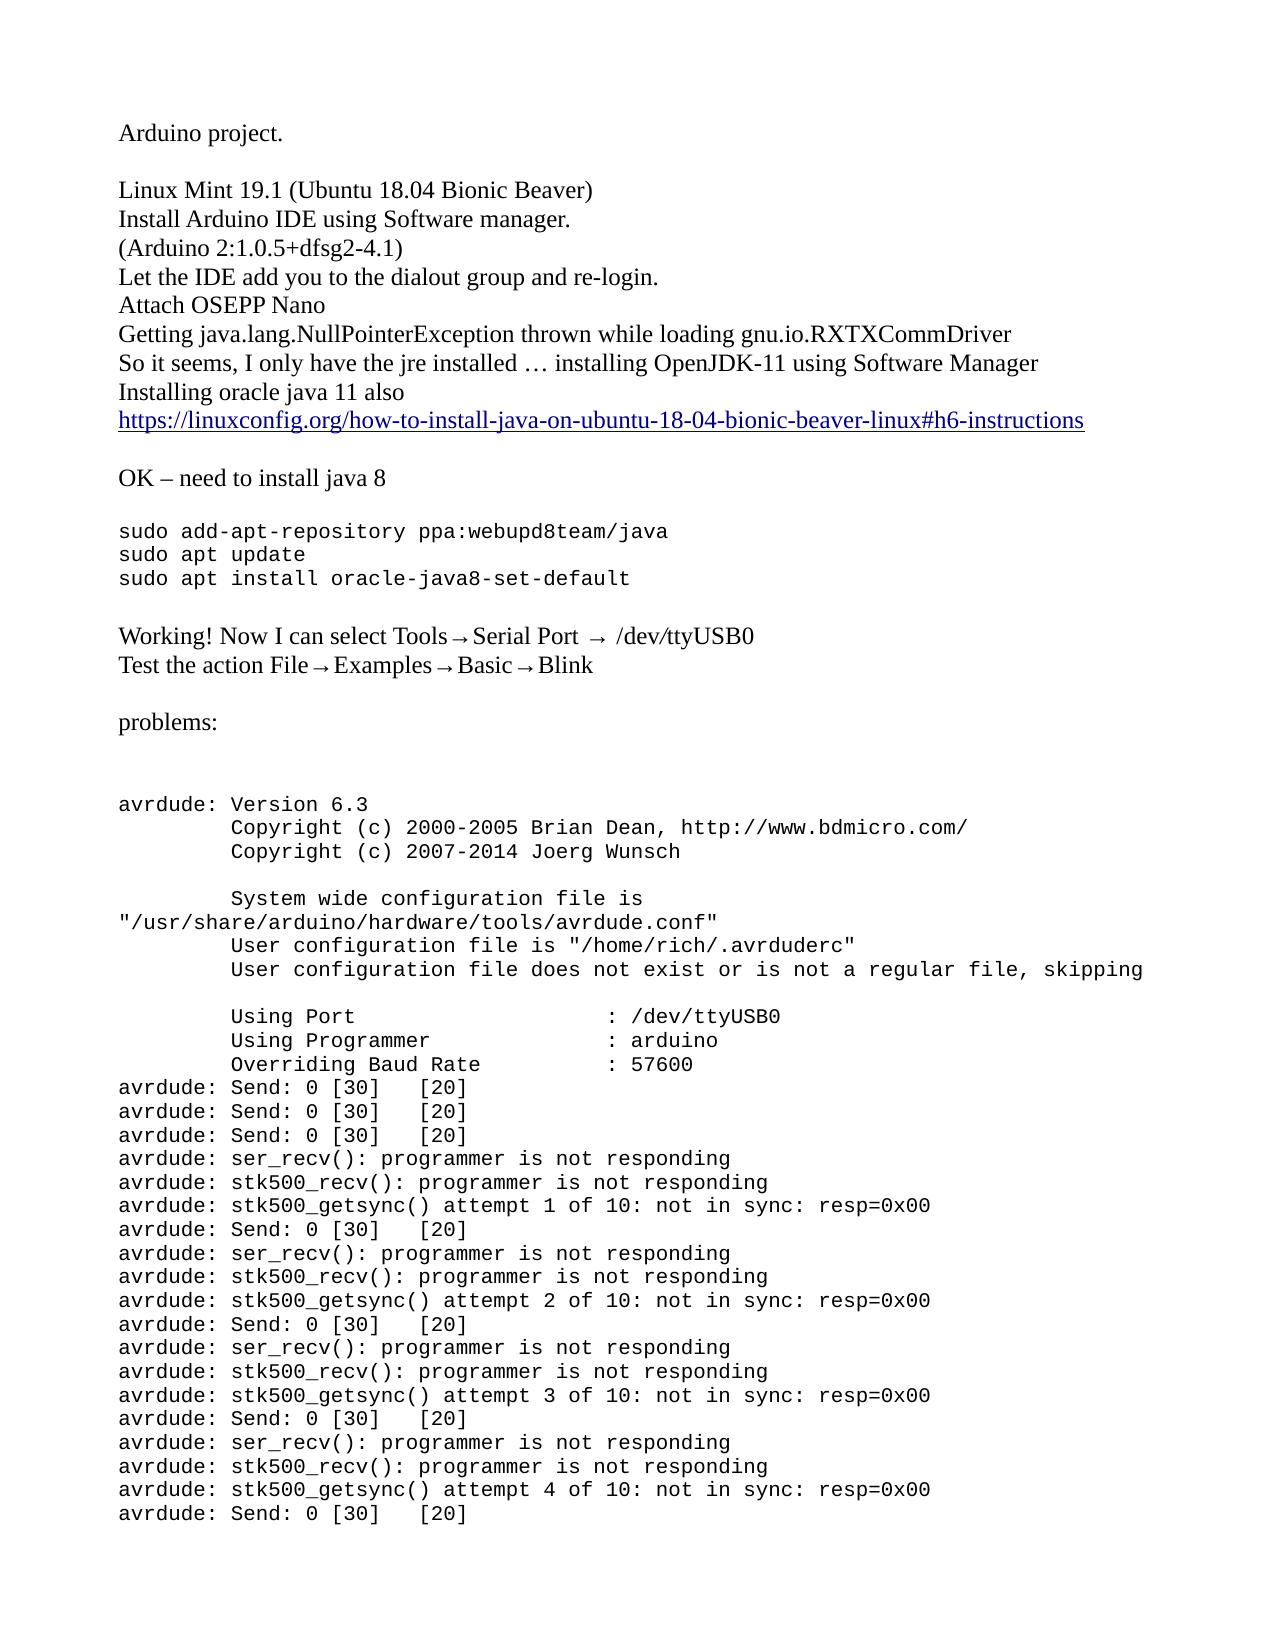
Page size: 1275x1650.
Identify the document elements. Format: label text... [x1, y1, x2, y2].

text Arduino project. [118, 118, 1157, 147]
text So it seems, I only have the jre installed … installing OpenJDK-11 using Software Manager [118, 348, 1157, 377]
text avrdude: stk500_getsync() attempt 4 of 10: not in sync: resp=0x00 [118, 1479, 1157, 1503]
text Attach OSEPP Nano [118, 291, 1157, 319]
text Using Port : /dev/ttyUSB0 [118, 1006, 1157, 1030]
text avrdude: stk500_getsync() attempt 2 of 10: not in sync: resp=0x00 [118, 1290, 1157, 1314]
text avrdude: Version 6.3 [118, 793, 1157, 817]
text Copyright (c) 2007-2014 Joerg Wunsch [118, 841, 1157, 864]
text avrdude: Send: 0 [30] [20] [118, 1077, 1157, 1101]
text avrdude: stk500_recv(): programmer is not responding [118, 1361, 1157, 1385]
text problems: [118, 707, 1157, 736]
text https://linuxconfig.org/how-to-install-java-on-ubuntu-18-04-bionic-beaver-linux#h6-instructions [118, 406, 1157, 434]
text avrdude: Send: 0 [30] [20] [118, 1314, 1157, 1337]
text avrdude: ser_recv(): programmer is not responding [118, 1432, 1157, 1456]
text avrdude: stk500_recv(): programmer is not responding [118, 1266, 1157, 1290]
text (Arduino 2:1.0.5+dfsg2-4.1) [118, 233, 1157, 262]
text User configuration file is "/home/rich/.avrduderc" [118, 935, 1157, 959]
text avrdude: ser_recv(): programmer is not responding [118, 1337, 1157, 1361]
text avrdude: ser_recv(): programmer is not responding [118, 1243, 1157, 1266]
text System wide configuration file is "/usr/share/arduino/hardware/tools/avrdude.conf" [118, 888, 1157, 935]
text avrdude: stk500_getsync() attempt 1 of 10: not in sync: resp=0x00 [118, 1196, 1157, 1219]
text Copyright (c) 2000-2005 Brian Dean, http://www.bdmicro.com/ [118, 817, 1157, 841]
text sudo apt update sudo apt install oracle-java8-set-default [118, 544, 1157, 592]
text sudo add-apt-repository ppa:webupd8team/java [118, 521, 1157, 544]
text User configuration file does not exist or is not a regular file, skipping [118, 959, 1157, 983]
text Overriding Baud Rate : 57600 [118, 1054, 1157, 1077]
text Linux Mint 19.1 (Ubuntu 18.04 Bionic Beaver) [118, 176, 1157, 204]
text Installing oracle java 11 also [118, 377, 1157, 406]
text avrdude: Send: 0 [30] [20] [118, 1101, 1157, 1124]
text Using Programmer : arduino [118, 1030, 1157, 1054]
text avrdude: stk500_recv(): programmer is not responding [118, 1456, 1157, 1479]
text avrdude: stk500_recv(): programmer is not responding [118, 1172, 1157, 1196]
text avrdude: Send: 0 [30] [20] [118, 1408, 1157, 1432]
text Install Arduino IDE using Software manager. [118, 204, 1157, 233]
text avrdude: Send: 0 [30] [20] [118, 1503, 1157, 1527]
text avrdude: Send: 0 [30] [20] [118, 1219, 1157, 1243]
text Getting java.lang.NullPointerException thrown while loading gnu.io.RXTXCommDriver [118, 319, 1157, 348]
text avrdude: stk500_getsync() attempt 3 of 10: not in sync: resp=0x00 [118, 1385, 1157, 1408]
text avrdude: ser_recv(): programmer is not responding [118, 1148, 1157, 1172]
text Let the IDE add you to the dialout group and re-login. [118, 262, 1157, 291]
text Working! Now I can select Tools→Serial Port → /dev/ttyUSB0 [118, 621, 1157, 650]
text OK – need to install java 8 [118, 463, 1157, 492]
text avrdude: Send: 0 [30] [20] [118, 1124, 1157, 1148]
text Test the action File→Examples→Basic→Blink [118, 650, 1157, 678]
